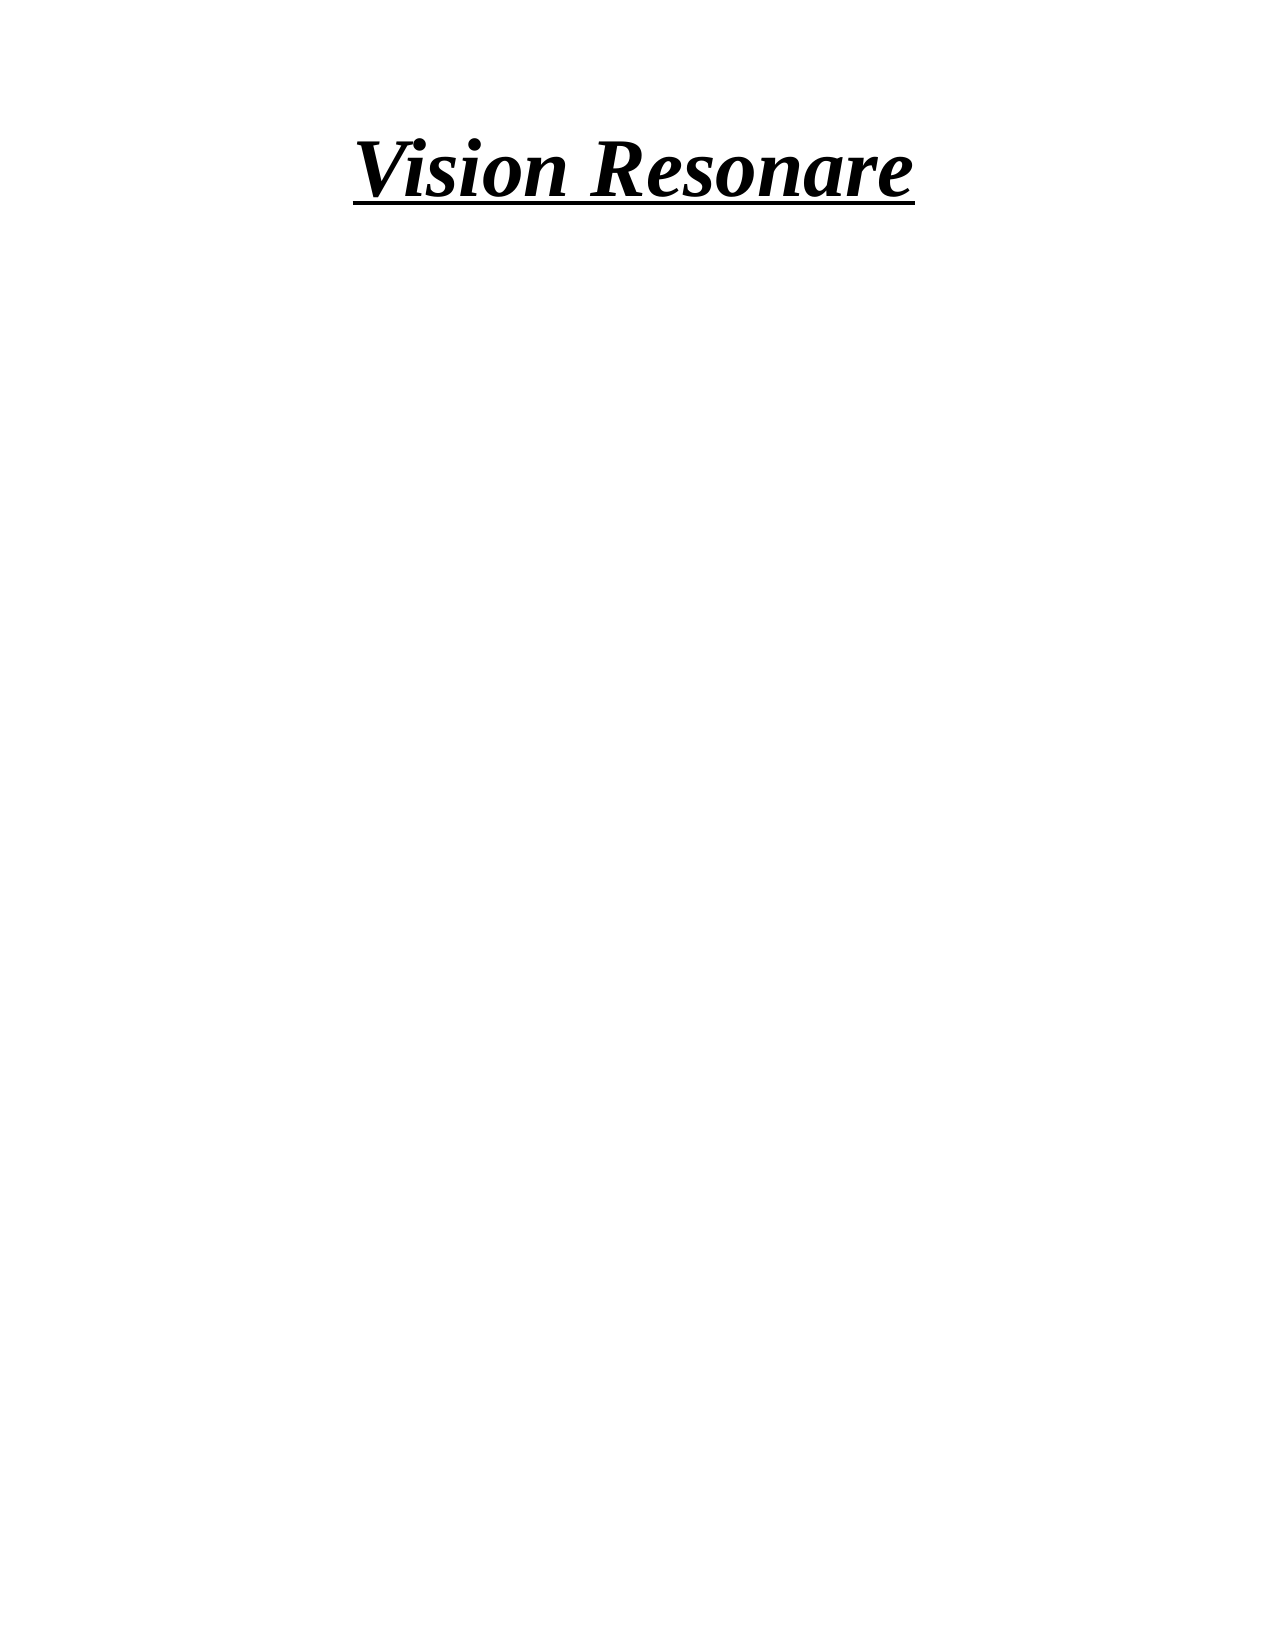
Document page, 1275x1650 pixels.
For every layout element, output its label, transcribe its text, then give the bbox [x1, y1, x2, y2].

text Vision Resonare [118, 118, 1157, 214]
